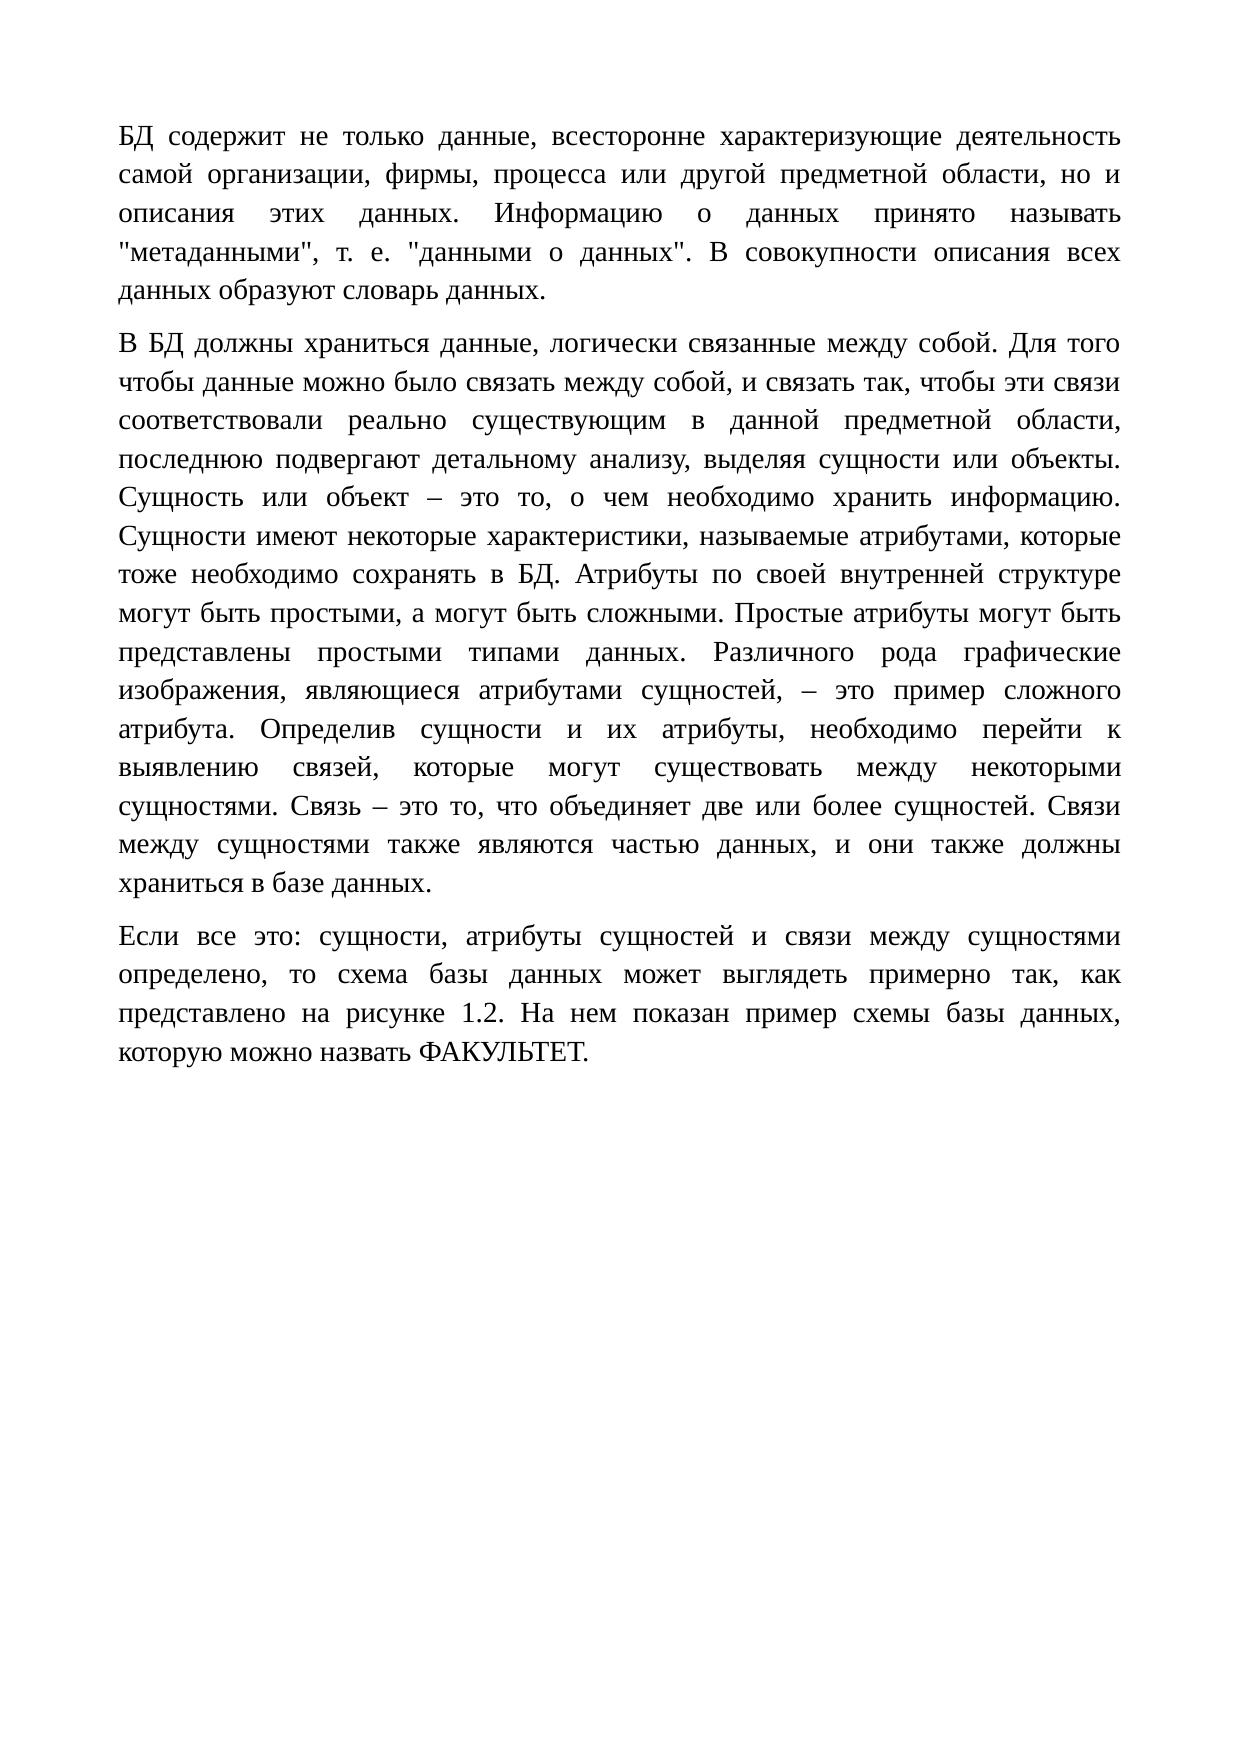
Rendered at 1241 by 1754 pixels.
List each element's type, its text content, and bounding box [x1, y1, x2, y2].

text БД содержит не только данные, всесторонне характеризующие деятельность самой организации, фирмы, процесса или другой предметной области, но и описания этих данных. Информацию о данных принято называть "метаданными", т. е. "данными о данных". В совокупности описания всех данных образуют словарь данных. [118, 118, 1122, 306]
text В БД должны храниться данные, логически связанные между собой. Для того чтобы данные можно было связать между собой, и связать так, чтобы эти связи соответствовали реально существующим в данной предметной области, последнюю подвергают детальному анализу, выделяя сущности или объекты. Сущность или объект – это то, о чем необходимо хранить информацию. Сущности имеют некоторые характеристики, называемые атрибутами, которые тоже необходимо сохранять в БД. Атрибуты по своей внутренней структуре могут быть простыми, а могут быть сложными. Простые атрибуты могут быть представлены простыми типами данных. Различного рода графические изображения, являющиеся атрибутами сущностей, – это пример сложного атрибута. Определив сущности и их атрибуты, необходимо перейти к выявлению связей, которые могут существовать между некоторыми сущностями. Связь – это то, что объединяет две или более сущностей. Связи между сущностями также являются частью данных, и они также должны храниться в базе данных. [118, 325, 1122, 898]
text Если все это: сущности, атрибуты сущностей и связи между сущностями определено, то схема базы данных может выглядеть примерно так, как представлено на риcунке 1.2. На нем показан пример схемы базы данных, которую можно назвать ФАКУЛЬТЕТ. [118, 918, 1122, 1067]
